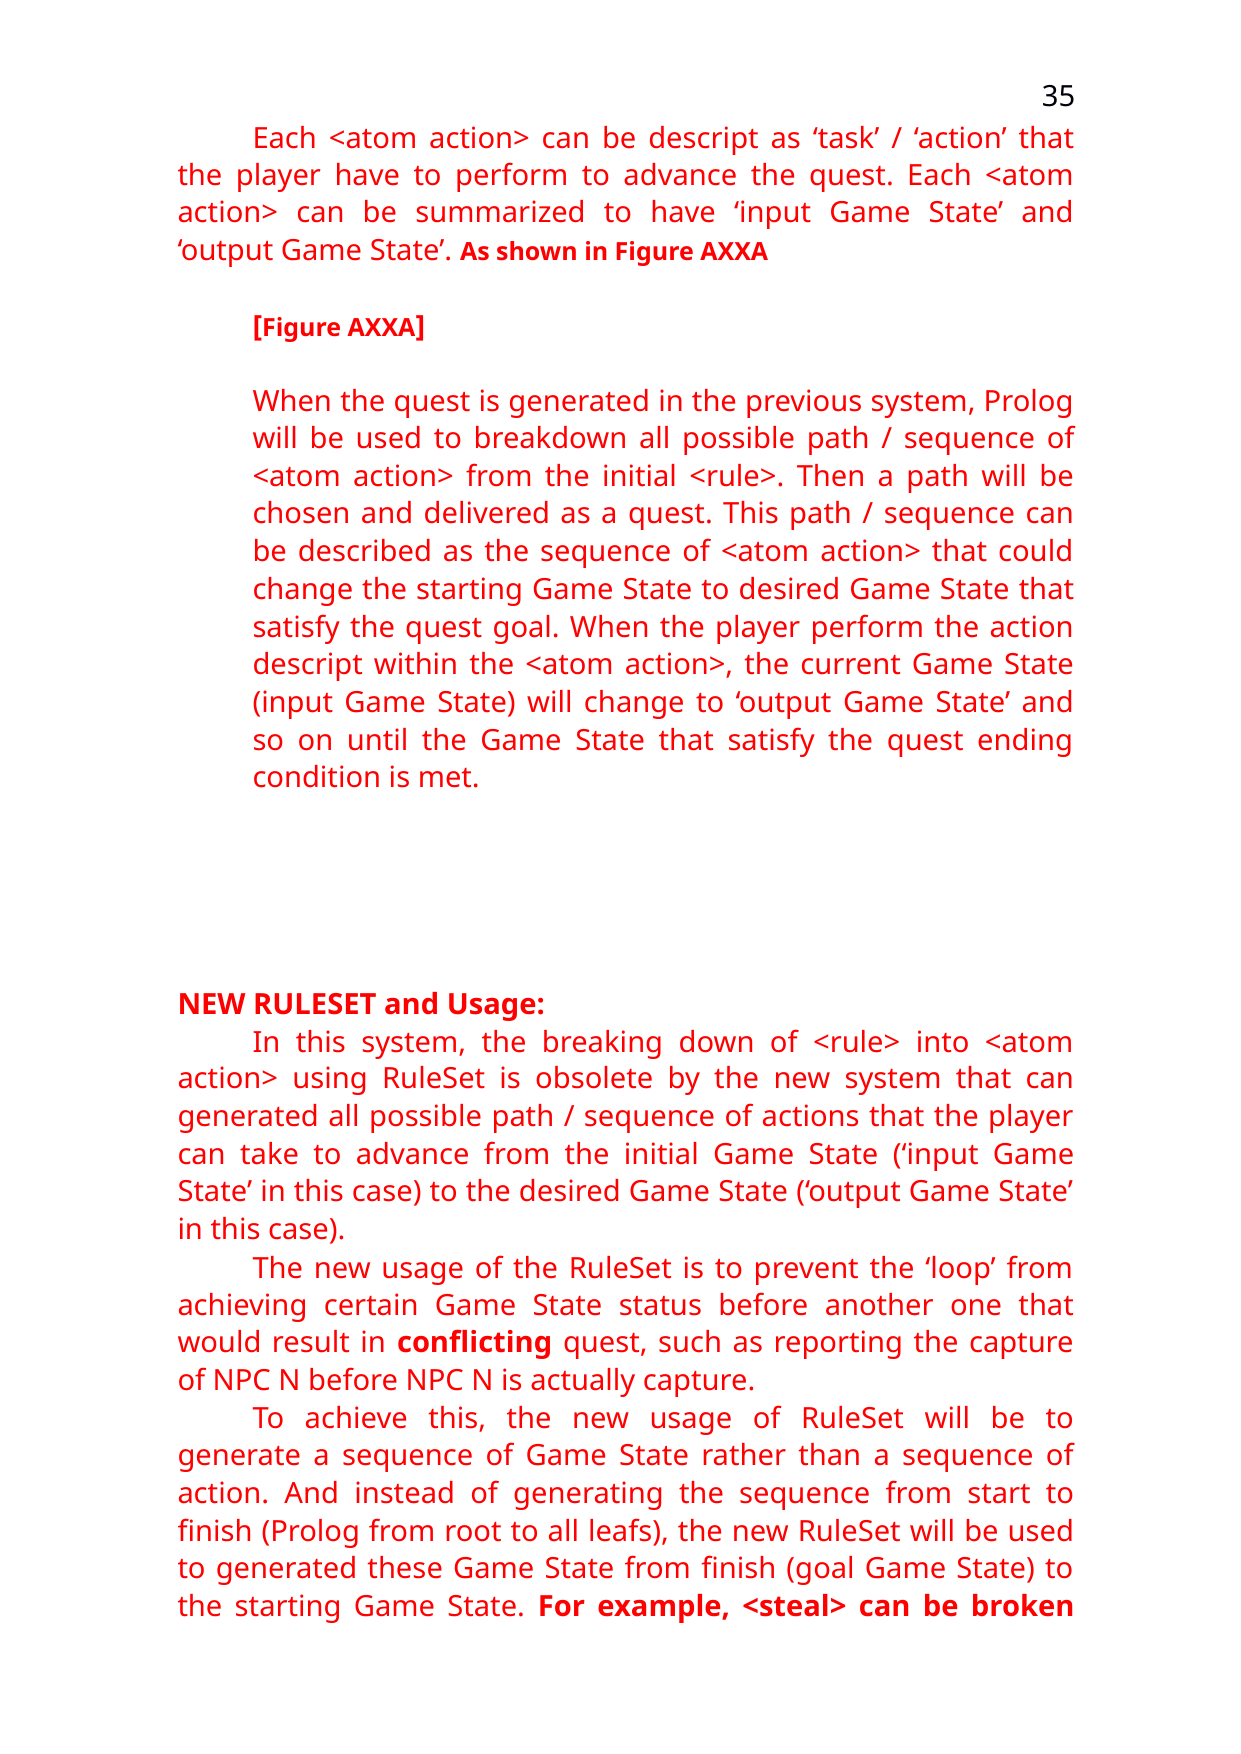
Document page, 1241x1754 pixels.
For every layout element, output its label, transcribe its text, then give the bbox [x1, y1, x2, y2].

text To achieve this, the new usage of RuleSet will be to generate a sequence of Game State rather than a sequence of action. And instead of generating the sequence from start to finish (Prolog from root to all leafs), the new RuleSet will be used to generated these Game State from finish (goal Game State) to the starting Game State. For example, <steal> can be broken [177, 1399, 1075, 1625]
text NEW RULESET and Usage: [177, 984, 1075, 1022]
text [Figure AXXA] [177, 306, 1075, 344]
text The new usage of the RuleSet is to prevent the ‘loop’ from achieving certain Game State status before another one that would result in conflicting quest, such as reporting the capture of NPC N before NPC N is actually capture. [177, 1248, 1075, 1399]
text When the quest is generated in the previous system, Prolog will be used to breakdown all possible path / sequence of <atom action> from the initial <rule>. Then a path will be chosen and delivered as a quest. This path / sequence can be described as the sequence of <atom action> that could change the starting Game State to desired Game State that satisfy the quest goal. When the player perform the action descript within the <atom action>, the current Game State (input Game State) will change to ‘output Game State’ and so on until the Game State that satisfy the quest ending condition is met. [252, 382, 1075, 796]
text Each <atom action> can be descript as ‘task’ / ‘action’ that the player have to perform to advance the quest. Each <atom action> can be summarized to have ‘input Game State’ and ‘output Game State’. As shown in Figure AXXA [177, 118, 1075, 269]
text In this system, the breaking down of <rule> into <atom action> using RuleSet is obsolete by the new system that can generated all possible path / sequence of actions that the player can take to advance from the initial Game State (‘input Game State’ in this case) to the desired Game State (‘output Game State’ in this case). [177, 1022, 1075, 1248]
